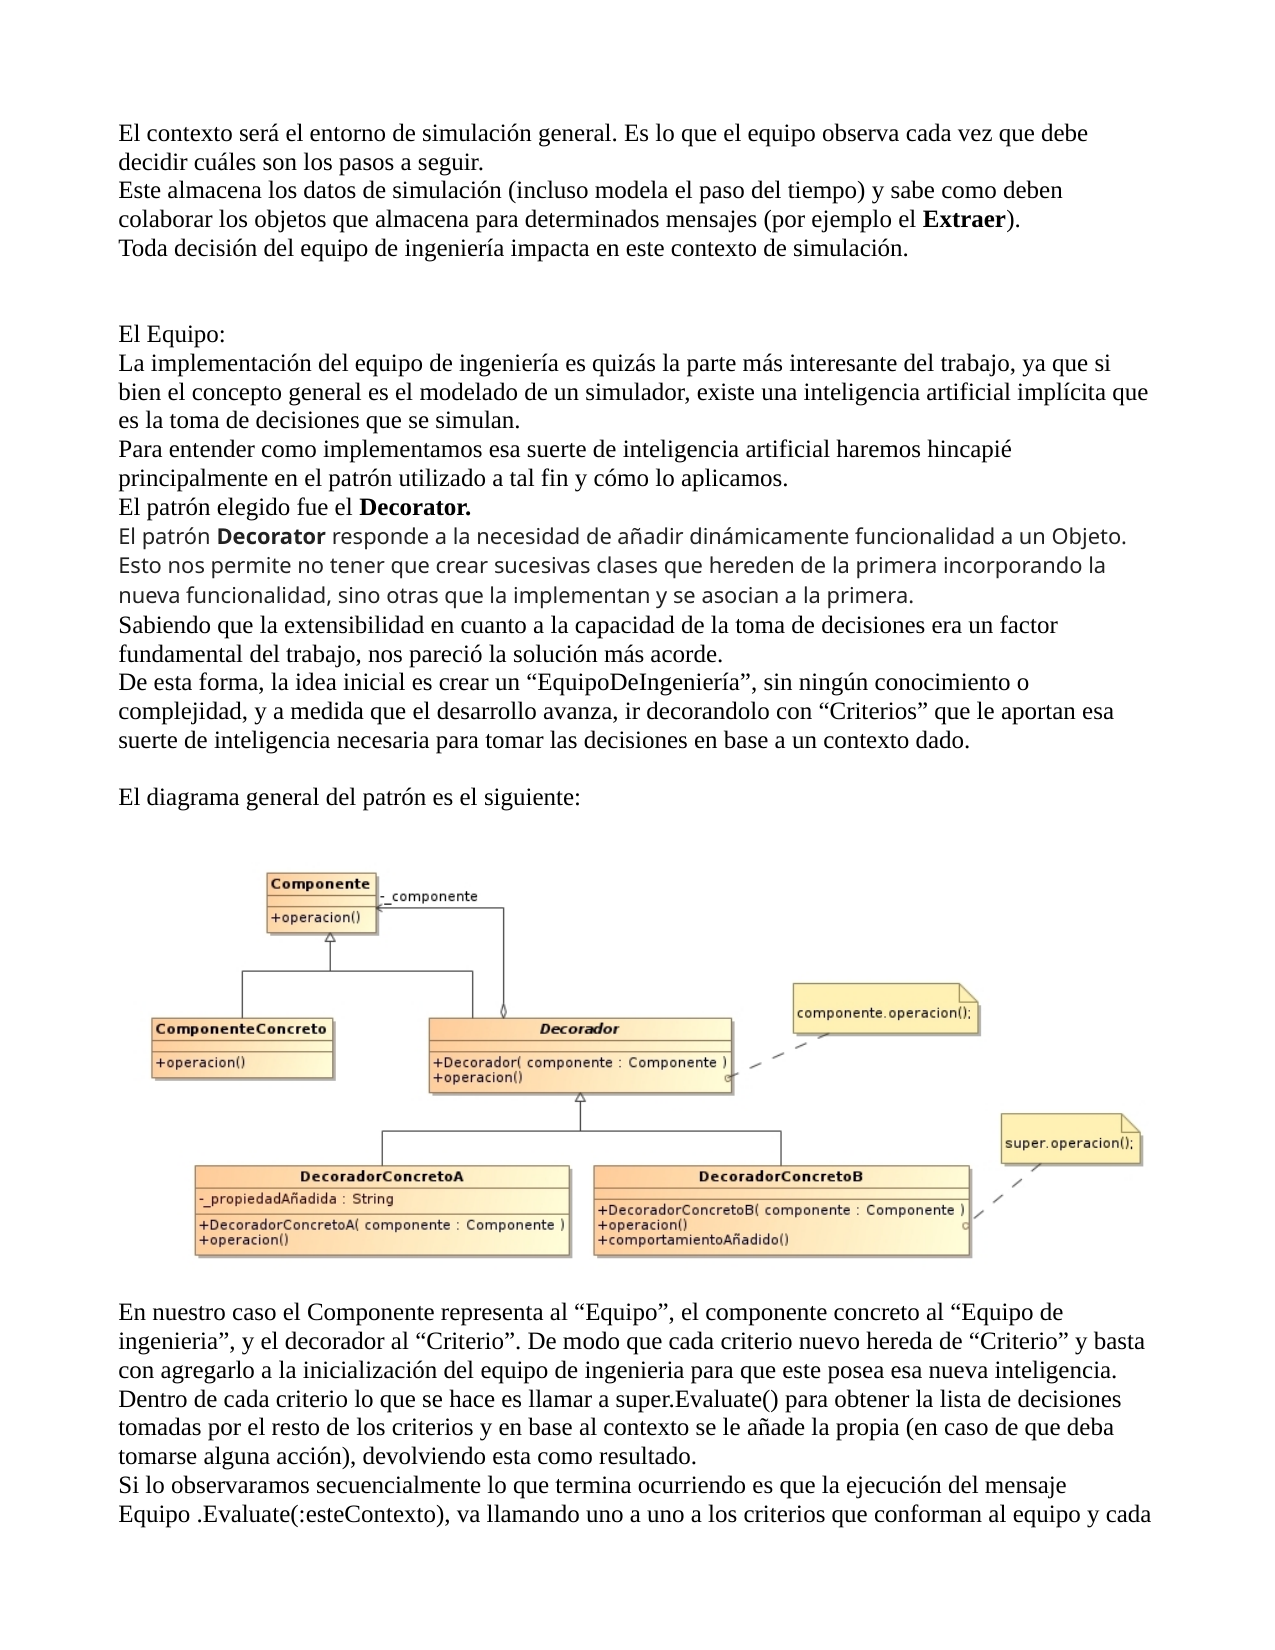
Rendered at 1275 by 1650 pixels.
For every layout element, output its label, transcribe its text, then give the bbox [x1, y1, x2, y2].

text Este almacena los datos de simulación (incluso modela el paso del tiempo) y sabe como deben colaborar los objetos que almacena para determinados mensajes (por ejemplo el Extraer). [118, 176, 1157, 233]
text Si lo observaramos secuencialmente lo que termina ocurriendo es que la ejecución del mensaje Equipo .Evaluate(:esteContexto), va llamando uno a uno a los criterios que conforman al equipo y cada [118, 1470, 1157, 1527]
text El Equipo: [118, 319, 1157, 348]
text El patrón Decorator responde a la necesidad de añadir dinámicamente funcionalidad a un Objeto. Esto nos permite no tener que crear sucesivas clases que hereden de la primera incorporando la nueva funcionalidad, sino otras que la implementan y se asocian a la primera. [118, 521, 1157, 610]
text Para entender como implementamos esa suerte de inteligencia artificial haremos hincapié principalmente en el patrón utilizado a tal fin y cómo lo aplicamos. [118, 434, 1157, 492]
text En nuestro caso el Componente representa al “Equipo”, el componente concreto al “Equipo de ingenieria”, y el decorador al “Criterio”. De modo que cada criterio nuevo hereda de “Criterio” y basta con agregarlo a la inicialización del equipo de ingenieria para que este posea esa nueva inteligencia. [118, 1298, 1157, 1384]
picture [118, 833, 1157, 1298]
text El diagrama general del patrón es el siguiente: [118, 782, 1157, 811]
text La implementación del equipo de ingeniería es quizás la parte más interesante del trabajo, ya que si bien el concepto general es el modelado de un simulador, existe una inteligencia artificial implícita que es la toma de decisiones que se simulan. [118, 348, 1157, 434]
text Toda decisión del equipo de ingeniería impacta en este contexto de simulación. [118, 233, 1157, 262]
text Dentro de cada criterio lo que se hace es llamar a super.Evaluate() para obtener la lista de decisiones tomadas por el resto de los criterios y en base al contexto se le añade la propia (en caso de que deba tomarse alguna acción), devolviendo esta como resultado. [118, 1384, 1157, 1470]
text De esta forma, la idea inicial es crear un “EquipoDeIngeniería”, sin ningún conocimiento o complejidad, y a medida que el desarrollo avanza, ir decorandolo con “Criterios” que le aportan esa suerte de inteligencia necesaria para tomar las decisiones en base a un contexto dado. [118, 667, 1157, 754]
text Sabiendo que la extensibilidad en cuanto a la capacidad de la toma de decisiones era un factor fundamental del trabajo, nos pareció la solución más acorde. [118, 610, 1157, 667]
text [118, 811, 1157, 833]
text El patrón elegido fue el Decorator. [118, 492, 1157, 521]
text El contexto será el entorno de simulación general. Es lo que el equipo observa cada vez que debe decidir cuáles son los pasos a seguir. [118, 118, 1157, 176]
